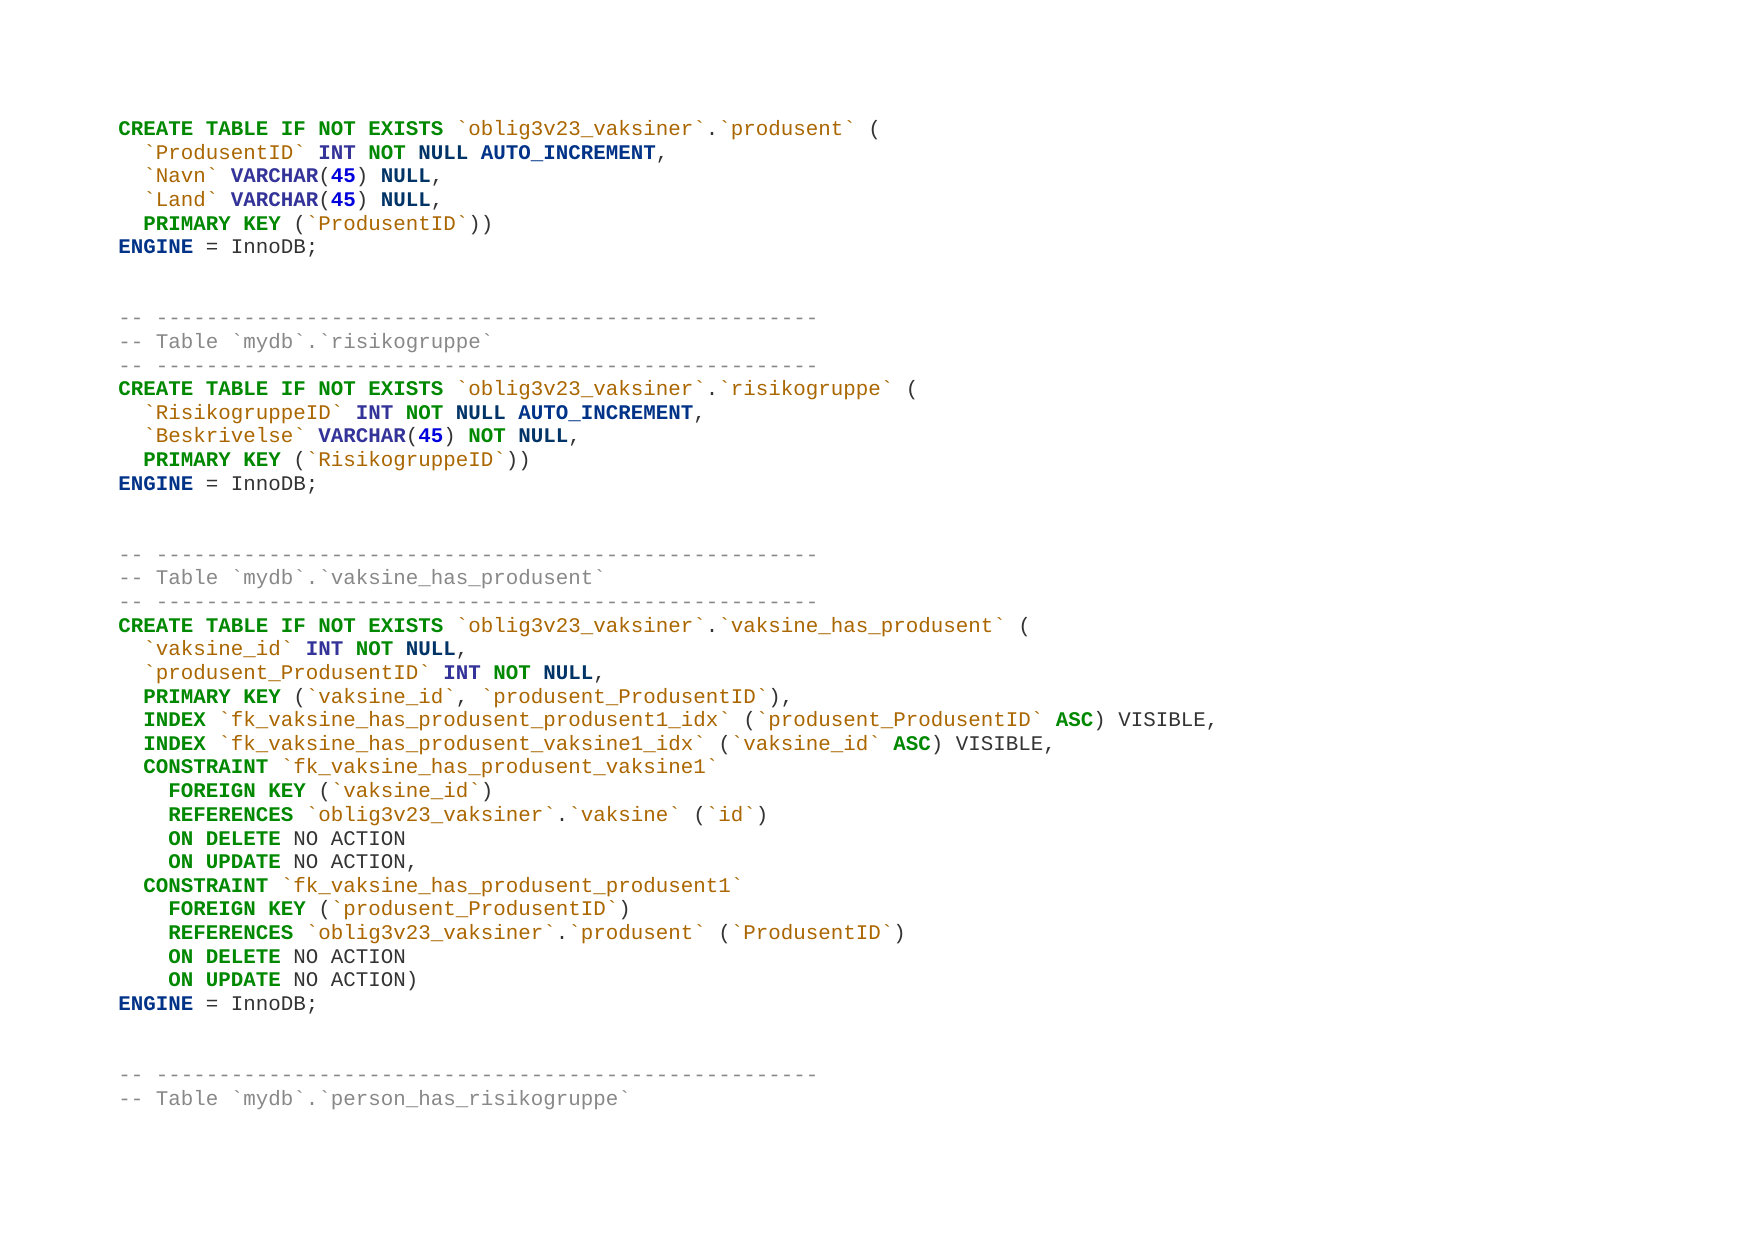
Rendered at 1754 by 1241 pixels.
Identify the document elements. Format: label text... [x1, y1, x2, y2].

text `Land` VARCHAR(45) NULL, [118, 189, 1636, 213]
text `produsent_ProdusentID` INT NOT NULL, [118, 662, 1636, 686]
text `RisikogruppeID` INT NOT NULL AUTO_INCREMENT, [118, 402, 1636, 426]
text FOREIGN KEY (`vaksine_id`) [118, 780, 1636, 804]
text CONSTRAINT `fk_vaksine_has_produsent_vaksine1` [118, 757, 1636, 780]
text ENGINE = InnoDB; [118, 473, 1636, 496]
text -- ----------------------------------------------------- [118, 544, 1636, 567]
text -- ----------------------------------------------------- [118, 307, 1636, 331]
text PRIMARY KEY (`RisikogruppeID`)) [118, 449, 1636, 473]
text -- ----------------------------------------------------- [118, 1064, 1636, 1088]
text INDEX `fk_vaksine_has_produsent_vaksine1_idx` (`vaksine_id` ASC) VISIBLE, [118, 733, 1636, 757]
text ENGINE = InnoDB; [118, 993, 1636, 1017]
text FOREIGN KEY (`produsent_ProdusentID`) [118, 898, 1636, 922]
text -- ----------------------------------------------------- [118, 591, 1636, 615]
text `Navn` VARCHAR(45) NULL, [118, 165, 1636, 189]
text ON DELETE NO ACTION [118, 827, 1636, 851]
text ON UPDATE NO ACTION, [118, 851, 1636, 875]
text REFERENCES `oblig3v23_vaksiner`.`vaksine` (`id`) [118, 804, 1636, 827]
text ON DELETE NO ACTION [118, 946, 1636, 969]
text CREATE TABLE IF NOT EXISTS `oblig3v23_vaksiner`.`vaksine_has_produsent` ( [118, 615, 1636, 638]
text -- Table `mydb`.`vaksine_has_produsent` [118, 567, 1636, 591]
text CREATE TABLE IF NOT EXISTS `oblig3v23_vaksiner`.`risikogruppe` ( [118, 378, 1636, 402]
text INDEX `fk_vaksine_has_produsent_produsent1_idx` (`produsent_ProdusentID` ASC) VISIBLE, [118, 709, 1636, 733]
text `vaksine_id` INT NOT NULL, [118, 638, 1636, 662]
text `Beskrivelse` VARCHAR(45) NOT NULL, [118, 426, 1636, 449]
text PRIMARY KEY (`vaksine_id`, `produsent_ProdusentID`), [118, 686, 1636, 709]
text REFERENCES `oblig3v23_vaksiner`.`produsent` (`ProdusentID`) [118, 922, 1636, 946]
text PRIMARY KEY (`ProdusentID`)) [118, 213, 1636, 236]
text ON UPDATE NO ACTION) [118, 969, 1636, 993]
text `ProdusentID` INT NOT NULL AUTO_INCREMENT, [118, 142, 1636, 165]
text CREATE TABLE IF NOT EXISTS `oblig3v23_vaksiner`.`produsent` ( [118, 118, 1636, 142]
text CONSTRAINT `fk_vaksine_has_produsent_produsent1` [118, 875, 1636, 898]
text -- Table `mydb`.`person_has_risikogruppe` [118, 1088, 1636, 1111]
text -- ----------------------------------------------------- [118, 354, 1636, 378]
text -- Table `mydb`.`risikogruppe` [118, 331, 1636, 354]
text ENGINE = InnoDB; [118, 236, 1636, 260]
